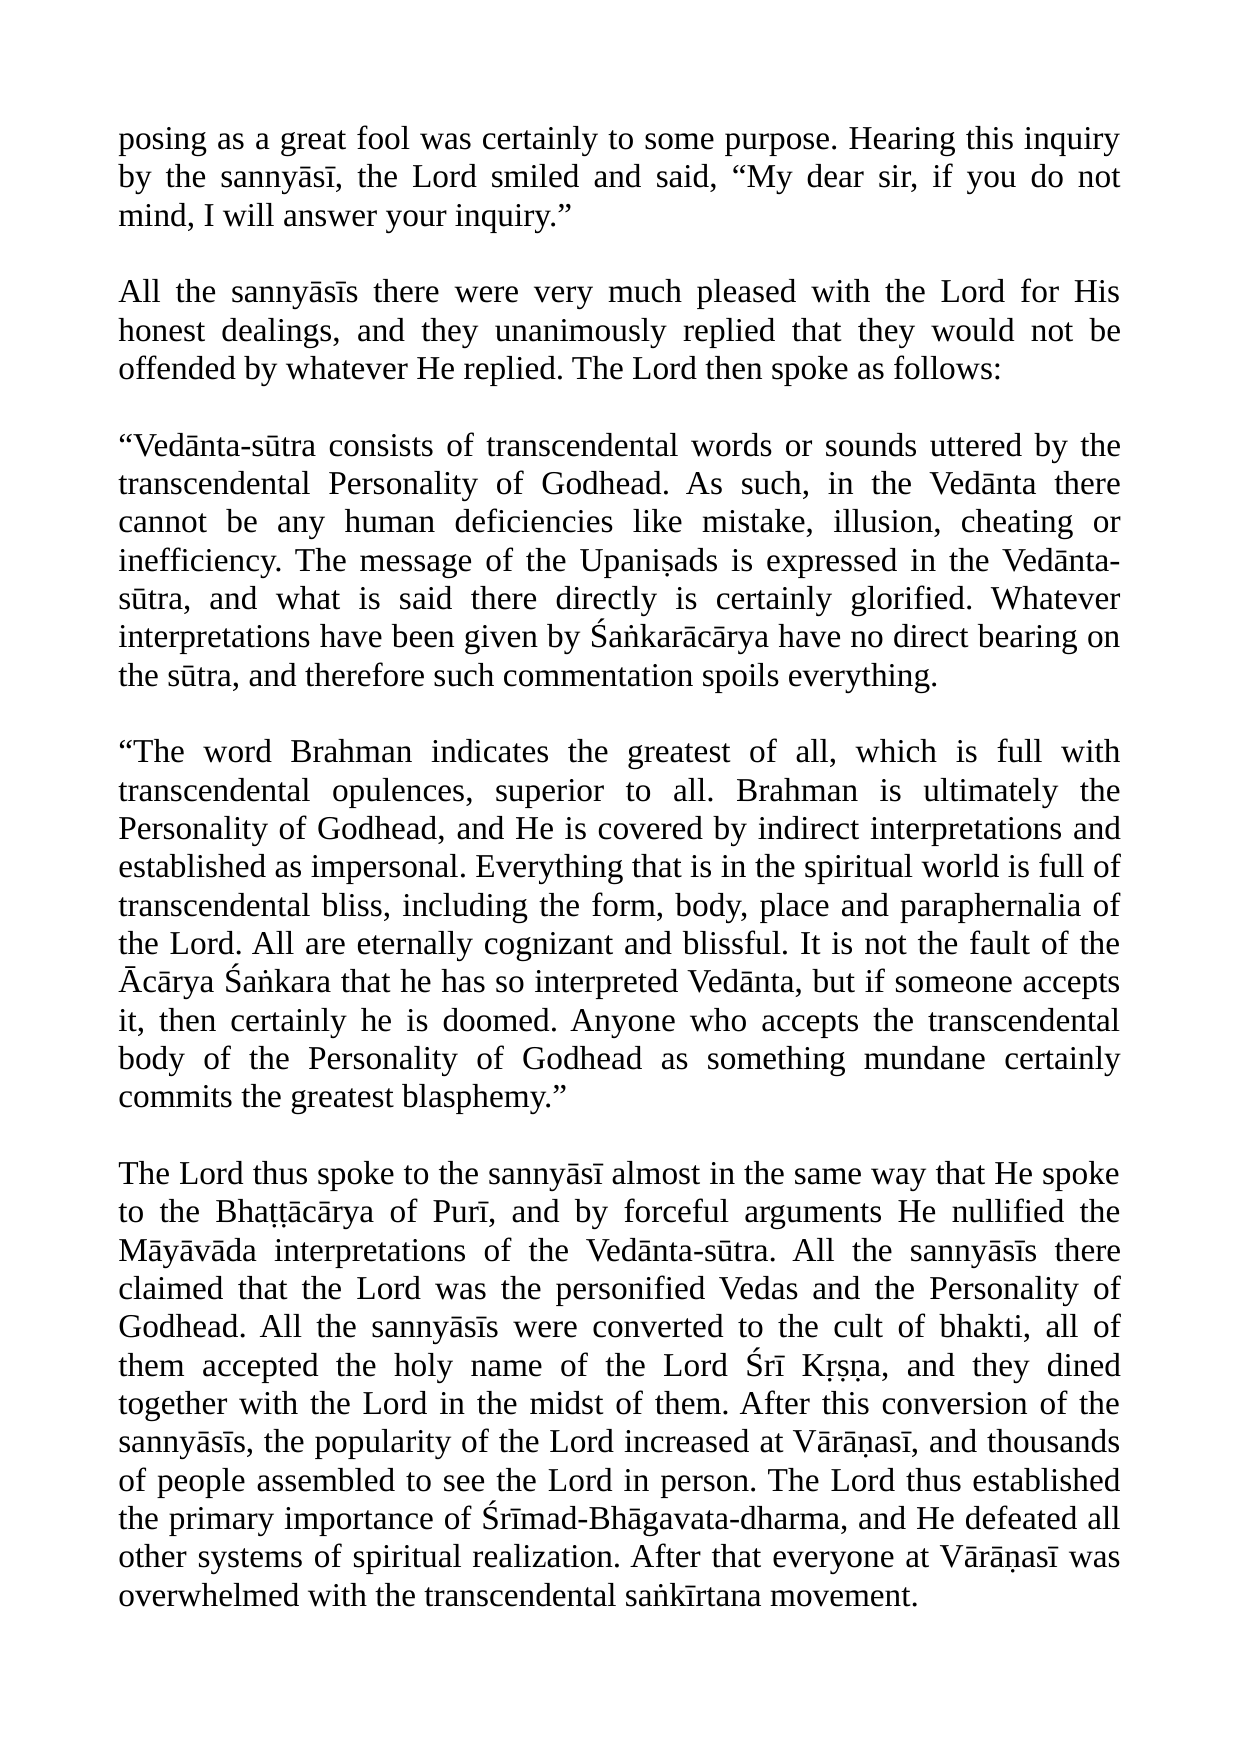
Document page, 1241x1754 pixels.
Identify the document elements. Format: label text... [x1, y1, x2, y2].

text All the sannyāsīs there were very much pleased with the Lord for His honest dealings, and they unanimously replied that they would not be offended by whatever He replied. The Lord then spoke as follows: [118, 271, 1122, 386]
text The Lord thus spoke to the sannyāsī almost in the same way that He spoke to the Bhaṭṭācārya of Purī, and by forceful arguments He nullified the Māyāvāda interpretations of the Vedānta-sūtra. All the sannyāsīs there claimed that the Lord was the personified Vedas and the Personality of Godhead. All the sannyāsīs were converted to the cult of bhakti, all of them accepted the holy name of the Lord Śrī Kṛṣṇa, and they dined together with the Lord in the midst of them. After this conversion of the sannyāsīs, the popularity of the Lord increased at Vārāṇasī, and thousands of people assembled to see the Lord in person. The Lord thus established the primary importance of Śrīmad-Bhāgavata-dharma, and He defeated all other systems of spiritual realization. After that everyone at Vārāṇasī was overwhelmed with the transcendental saṅkīrtana movement. [118, 1153, 1122, 1613]
text “The word Brahman indicates the greatest of all, which is full with transcendental opulences, superior to all. Brahman is ultimately the Personality of Godhead, and He is covered by indirect interpretations and established as impersonal. Everything that is in the spiritual world is full of transcendental bliss, including the form, body, place and paraphernalia of the Lord. All are eternally cognizant and blissful. It is not the fault of the Ācārya Śaṅkara that he has so interpreted Vedānta, but if someone accepts it, then certainly he is doomed. Anyone who accepts the transcendental body of the Personality of Godhead as something mundane certainly commits the greatest blasphemy.” [118, 731, 1122, 1115]
text “Vedānta-sūtra consists of transcendental words or sounds uttered by the transcendental Personality of Godhead. As such, in the Vedānta there cannot be any human deficiencies like mistake, illusion, cheating or inefficiency. The message of the Upaniṣads is expressed in the Vedānta-sūtra, and what is said there directly is certainly glorified. Whatever interpretations have been given by Śaṅkarācārya have no direct bearing on the sūtra, and therefore such commentation spoils everything. [118, 425, 1122, 693]
text posing as a great fool was certainly to some purpose. Hearing this inquiry by the sannyāsī, the Lord smiled and said, “My dear sir, if you do not mind, I will answer your inquiry.” [118, 118, 1122, 233]
